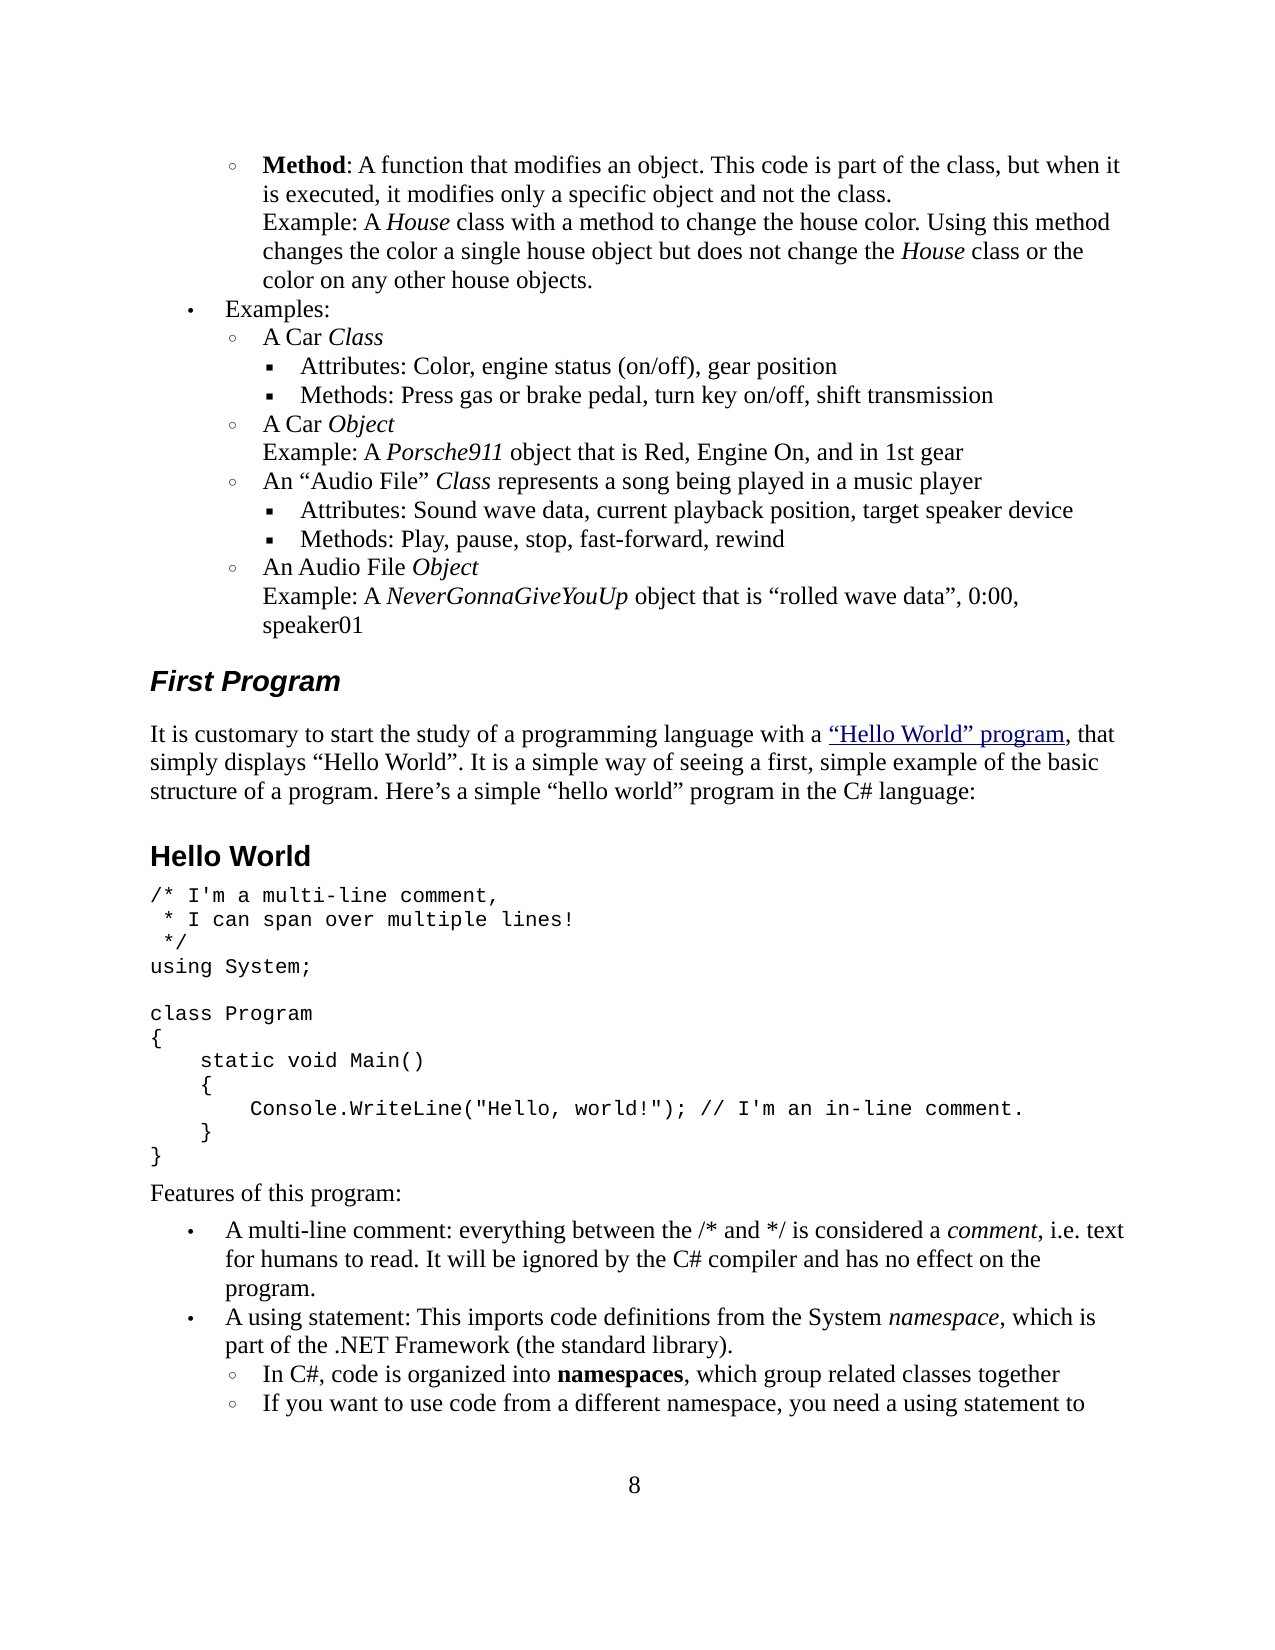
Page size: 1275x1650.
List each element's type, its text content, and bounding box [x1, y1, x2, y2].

list In C#, code is organized into namespaces, which group related classes together [225, 1359, 1125, 1388]
list A Car Object Example: A Porsche911 object that is Red, Engine On, and in 1st gear [225, 409, 1125, 466]
list Attributes: Color, engine status (on/off), gear position [262, 351, 1125, 380]
list A Car Class [225, 322, 1125, 351]
text { [150, 1027, 1125, 1051]
list A using statement: This imports code definitions from the System namespace, which is part of the .NET Framework (the standard library). [187, 1302, 1125, 1359]
text static void Main() [150, 1051, 1125, 1074]
subtitle Hello World [150, 839, 1125, 872]
list Methods: Play, pause, stop, fast-forward, rewind [262, 524, 1125, 552]
text { [150, 1074, 1125, 1098]
text class Program [150, 1003, 1125, 1027]
text Console.WriteLine("Hello, world!"); // I'm an in-line comment. [150, 1098, 1125, 1121]
list If you want to use code from a different namespace, you need a using statement to [225, 1388, 1125, 1417]
text } [150, 1145, 1125, 1169]
text Features of this program: [150, 1178, 1125, 1206]
text } [150, 1121, 1125, 1145]
text /* I'm a multi-line comment, [150, 885, 1125, 909]
text It is customary to start the study of a programming language with a “Hello World” program, that simply displays “Hello World”. It is a simple way of seeing a first, simple example of the basic structure of a program. Here’s a simple “hello world” program in the C# language: [150, 719, 1125, 805]
text using System; [150, 956, 1125, 979]
text * I can span over multiple lines! [150, 909, 1125, 932]
text */ [150, 932, 1125, 956]
list A multi-line comment: everything between the /* and */ is considered a comment, i.e. text for humans to read. It will be ignored by the C# compiler and has no effect on the program. [187, 1215, 1125, 1302]
list Examples: [187, 294, 1125, 322]
list Methods: Press gas or brake pedal, turn key on/off, shift transmission [262, 380, 1125, 409]
list An Audio File Object Example: A NeverGonnaGiveYouUp object that is “rolled wave data”, 0:00, speaker01 [225, 552, 1125, 639]
subtitle First Program [150, 664, 1125, 697]
list Attributes: Sound wave data, current playback position, target speaker device [262, 495, 1125, 524]
list An “Audio File” Class represents a song being played in a music player [225, 466, 1125, 495]
list Method: A function that modifies an object. This code is part of the class, but when it is executed, it modifies only a specific object and not the class. Example: A House class with a method to change the house color. Using this method changes the color a single house object but does not change the House class or the color on any other house objects. [225, 150, 1125, 294]
